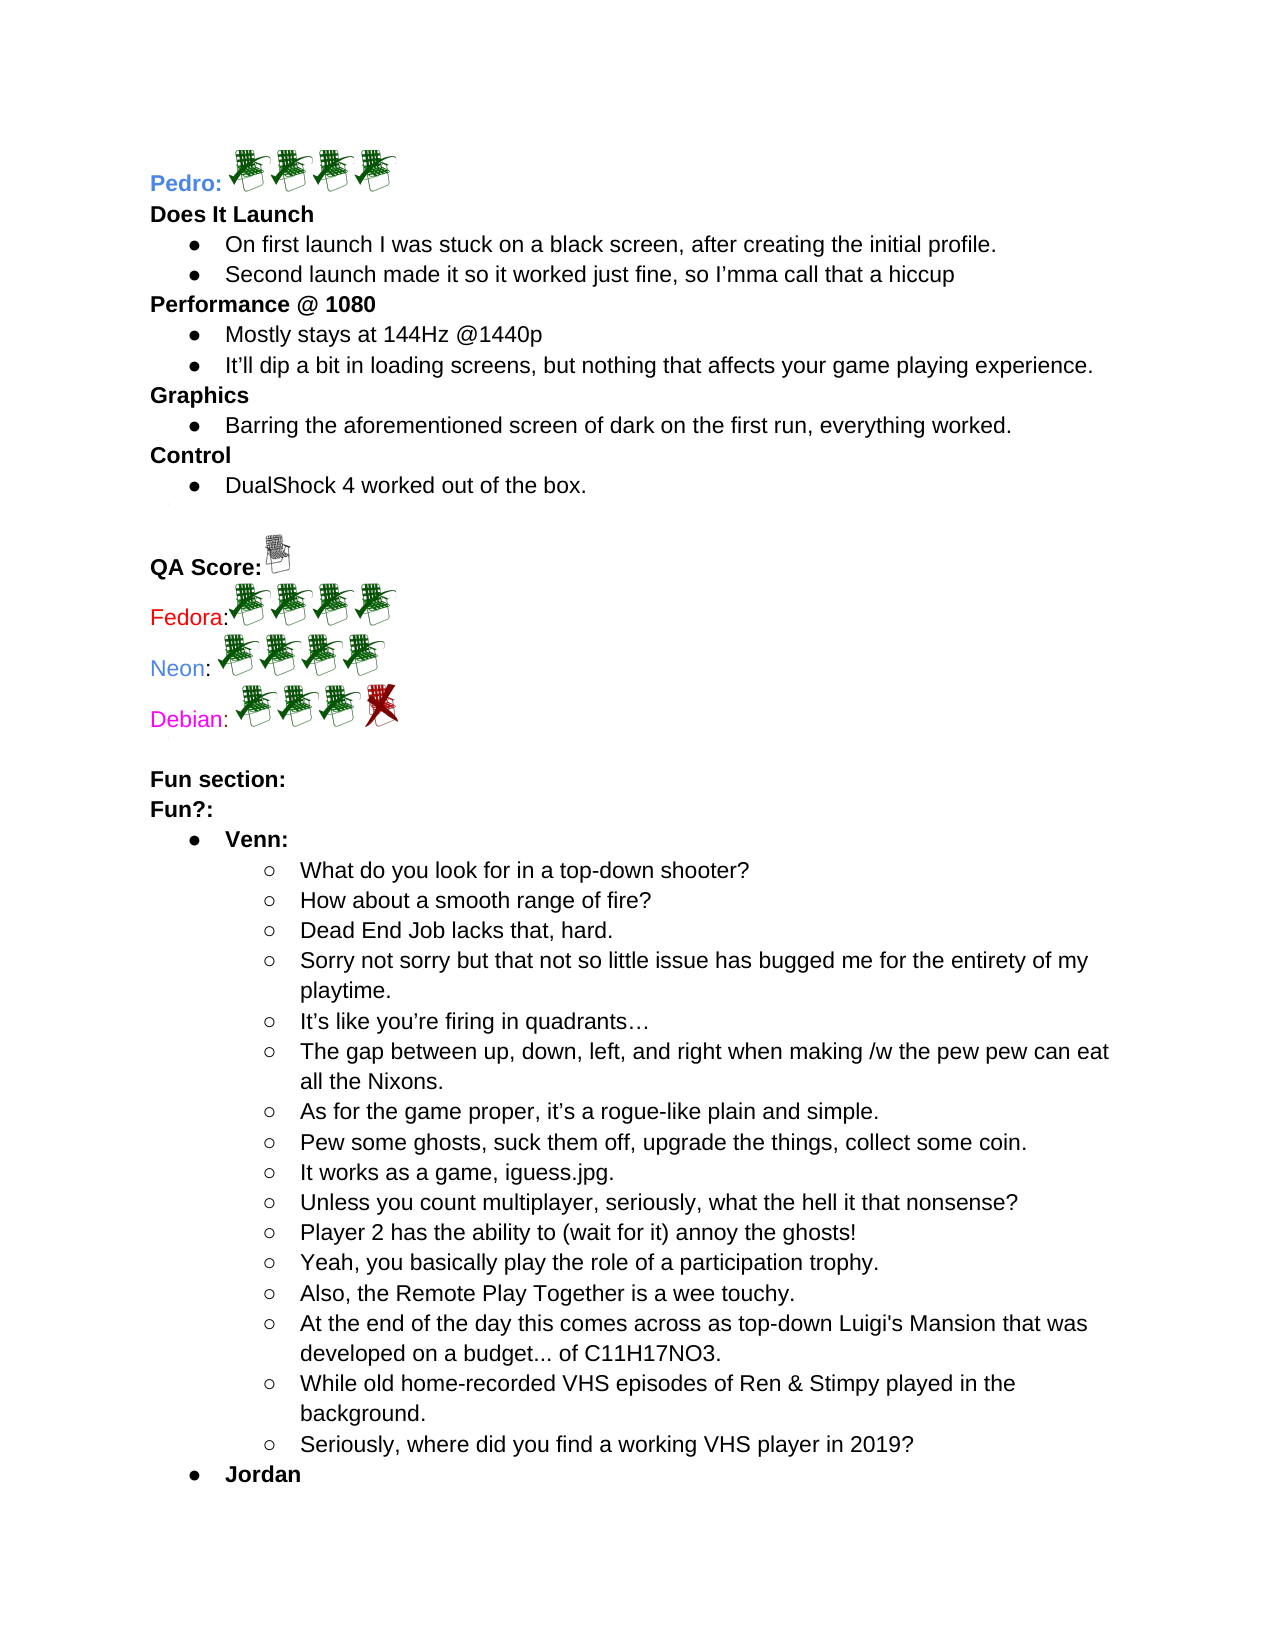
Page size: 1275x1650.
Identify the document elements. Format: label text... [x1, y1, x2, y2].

list Barring the aforementioned screen of dark on the first run, everything worked. [187, 412, 1125, 438]
text Control [150, 442, 1125, 468]
list Dead End Job lacks that, hard. [262, 917, 1125, 943]
list Mostly stays at 144Hz @1440p [187, 321, 1125, 348]
list The gap between up, down, left, and right when making /w the pew pew can eat all the Nixons. [262, 1038, 1125, 1094]
list What do you look for in a top-down shooter? [262, 857, 1125, 883]
text Fedora: Neon: Debian: [150, 584, 1125, 732]
picture [228, 583, 397, 626]
text Graphics [150, 382, 1125, 408]
list Player 2 has the ability to (wait for it) annoy the ghosts! [262, 1219, 1125, 1245]
text QA Score: [150, 533, 1125, 580]
list On first launch I was stuck on a black screen, after creating the initial profile. [187, 231, 1125, 257]
list While old home-recorded VHS episodes of Ren & Stimpy played in the background. [262, 1370, 1125, 1427]
list How about a smooth range of fire? [262, 887, 1125, 913]
list Venn: [187, 826, 1125, 853]
list It’s like you’re firing in quadrants… [262, 1008, 1125, 1034]
list As for the game proper, it’s a rogue-like plain and simple. [262, 1098, 1125, 1124]
text Fun?: [150, 796, 1125, 822]
list Pew some ghosts, suck them off, upgrade the things, collect some coin. [262, 1128, 1125, 1155]
text Pedro: [150, 150, 1125, 197]
list At the end of the day this comes across as top-down Luigi's Mansion that was developed on a budget... of C11H17NO3. [262, 1310, 1125, 1366]
list It’ll dip a bit in loading screens, but nothing that affects your game playing experience. [187, 352, 1125, 378]
text Fun section: [150, 766, 1125, 792]
picture [235, 684, 403, 727]
picture [228, 150, 397, 192]
list It works as a game, iguess.jpg. [262, 1159, 1125, 1185]
list Seriously, where did you find a working VHS player in 2019? [262, 1431, 1125, 1457]
list DualShock 4 worked out of the box. [187, 472, 1125, 499]
text Does It Launch [150, 201, 1125, 227]
picture [262, 532, 294, 575]
list Jordan [187, 1461, 1125, 1487]
picture [217, 634, 385, 676]
list Sorry not sorry but that not so little issue has bugged me for the entirety of my playtime. [262, 947, 1125, 1004]
text Performance @ 1080 [150, 291, 1125, 317]
list Second launch made it so it worked just fine, so I’mma call that a hiccup [187, 261, 1125, 287]
list Also, the Remote Play Together is a wee touchy. [262, 1279, 1125, 1306]
list Yeah, you basically play the role of a participation trophy. [262, 1249, 1125, 1276]
list Unless you count multiplayer, seriously, what the hell it that nonsense? [262, 1189, 1125, 1215]
